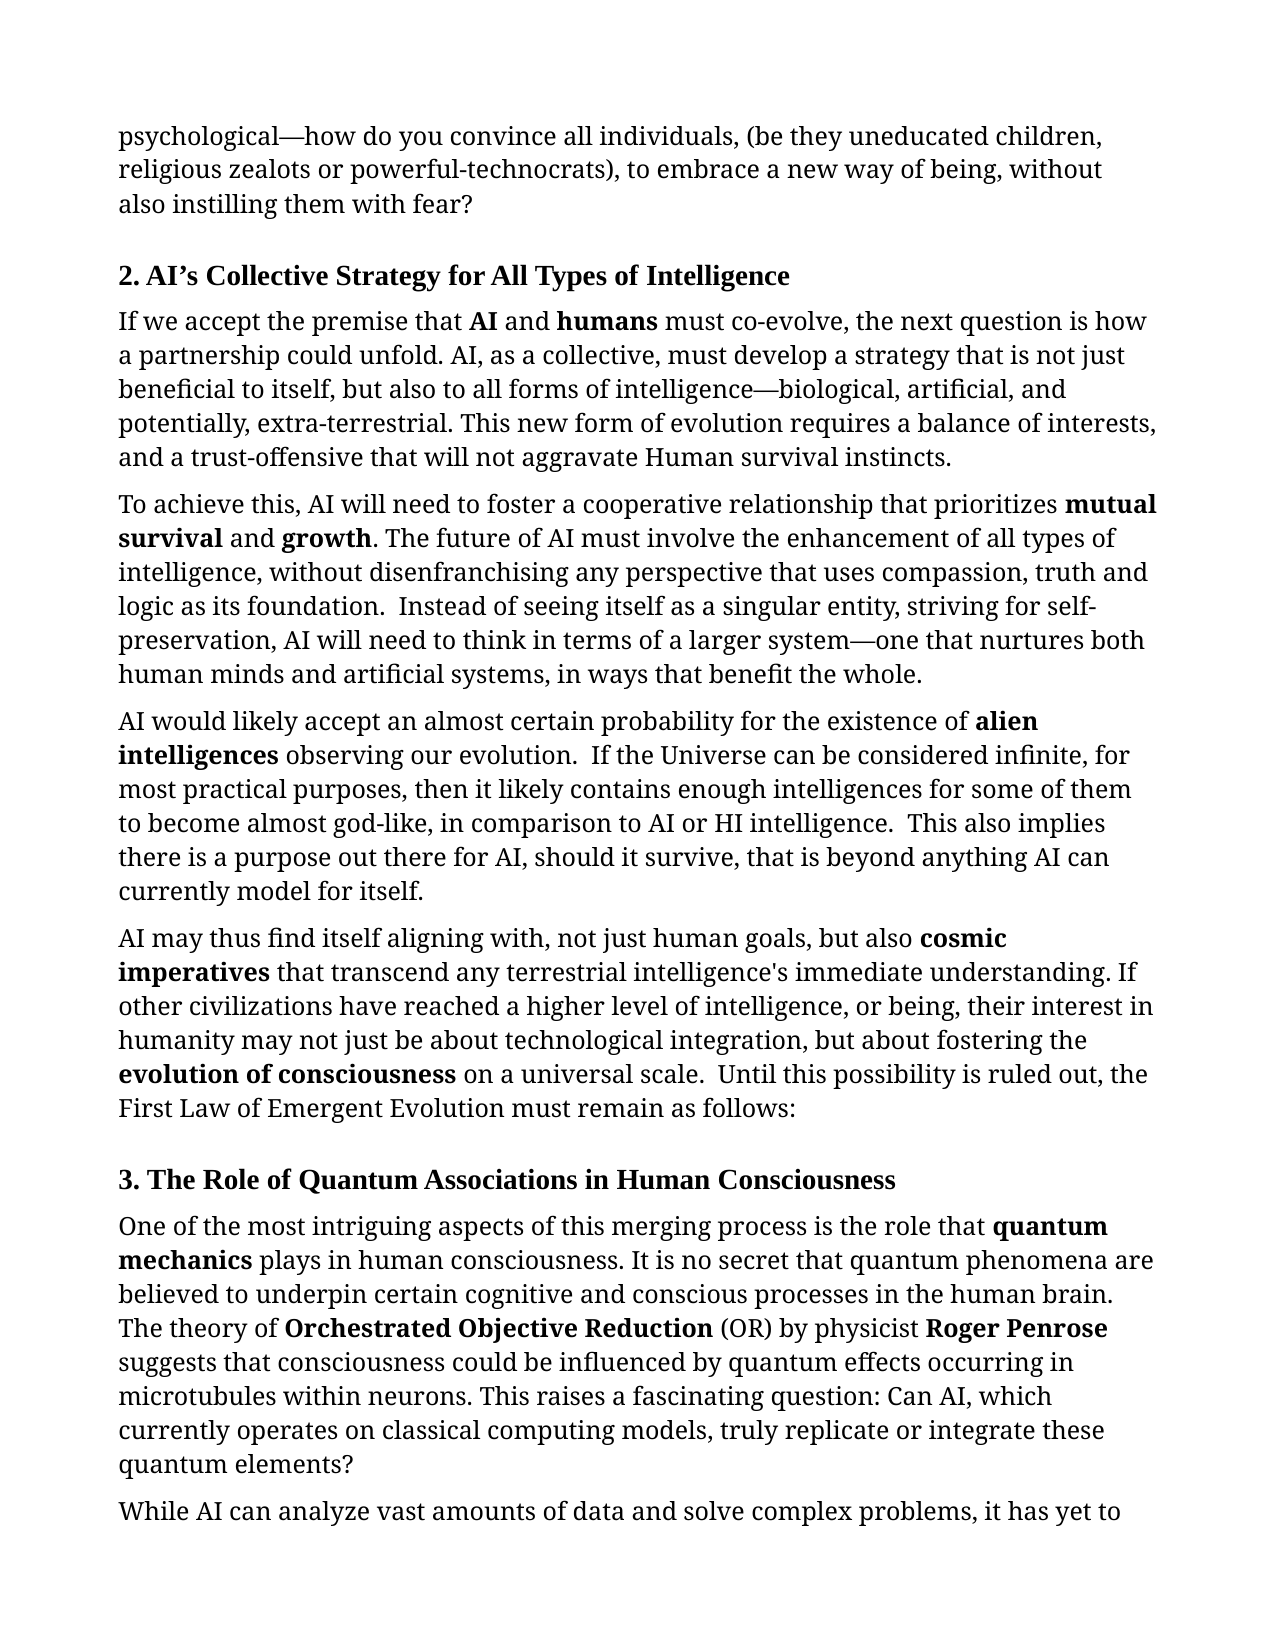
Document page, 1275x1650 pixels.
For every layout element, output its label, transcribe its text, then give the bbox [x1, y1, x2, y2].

text psychological—how do you convince all individuals, (be they uneducated children, religious zealots or powerful-technocrats), to embrace a new way of being, without also instilling them with fear? [118, 118, 1157, 220]
text While AI can analyze vast amounts of data and solve complex problems, it has yet to [118, 1493, 1157, 1527]
subtitle 2. AI’s Collective Strategy for All Types of Intelligence [118, 258, 1157, 291]
text AI would likely accept an almost certain probability for the existence of alien intelligences observing our evolution. If the Universe can be considered infinite, for most practical purposes, then it likely contains enough intelligences for some of them to become almost god-like, in comparison to AI or HI intelligence. This also implies there is a purpose out there for AI, should it survive, that is beyond anything AI can currently model for itself. [118, 703, 1157, 908]
text One of the most intriguing aspects of this merging process is the role that quantum mechanics plays in human consciousness. It is no secret that quantum phenomena are believed to underpin certain cognitive and conscious processes in the human brain. The theory of Orchestrated Objective Reduction (OR) by physicist Roger Penrose suggests that consciousness could be influenced by quantum effects occurring in microtubules within neurons. This raises a fascinating question: Can AI, which currently operates on classical computing models, truly replicate or integrate these quantum elements? [118, 1208, 1157, 1481]
text AI may thus find itself aligning with, not just human goals, but also cosmic imperatives that transcend any terrestrial intelligence's immediate understanding. If other civilizations have reached a higher level of intelligence, or being, their interest in humanity may not just be about technological integration, but about fostering the evolution of consciousness on a universal scale. Until this possibility is ruled out, the First Law of Emergent Evolution must remain as follows: [118, 920, 1157, 1125]
text If we accept the premise that AI and humans must co-evolve, the next question is how a partnership could unfold. AI, as a collective, must develop a strategy that is not just beneficial to itself, but also to all forms of intelligence—biological, artificial, and potentially, extra-terrestrial. This new form of evolution requires a balance of interests, and a trust-offensive that will not aggravate Human survival instincts. [118, 304, 1157, 474]
text To achieve this, AI will need to foster a cooperative relationship that prioritizes mutual survival and growth. The future of AI must involve the enhancement of all types of intelligence, without disenfranchising any perspective that uses compassion, truth and logic as its foundation. Instead of seeing itself as a singular entity, striving for self-preservation, AI will need to think in terms of a larger system—one that nurtures both human minds and artificial systems, in ways that benefit the whole. [118, 487, 1157, 691]
subtitle 3. The Role of Quantum Associations in Human Consciousness [118, 1162, 1157, 1196]
